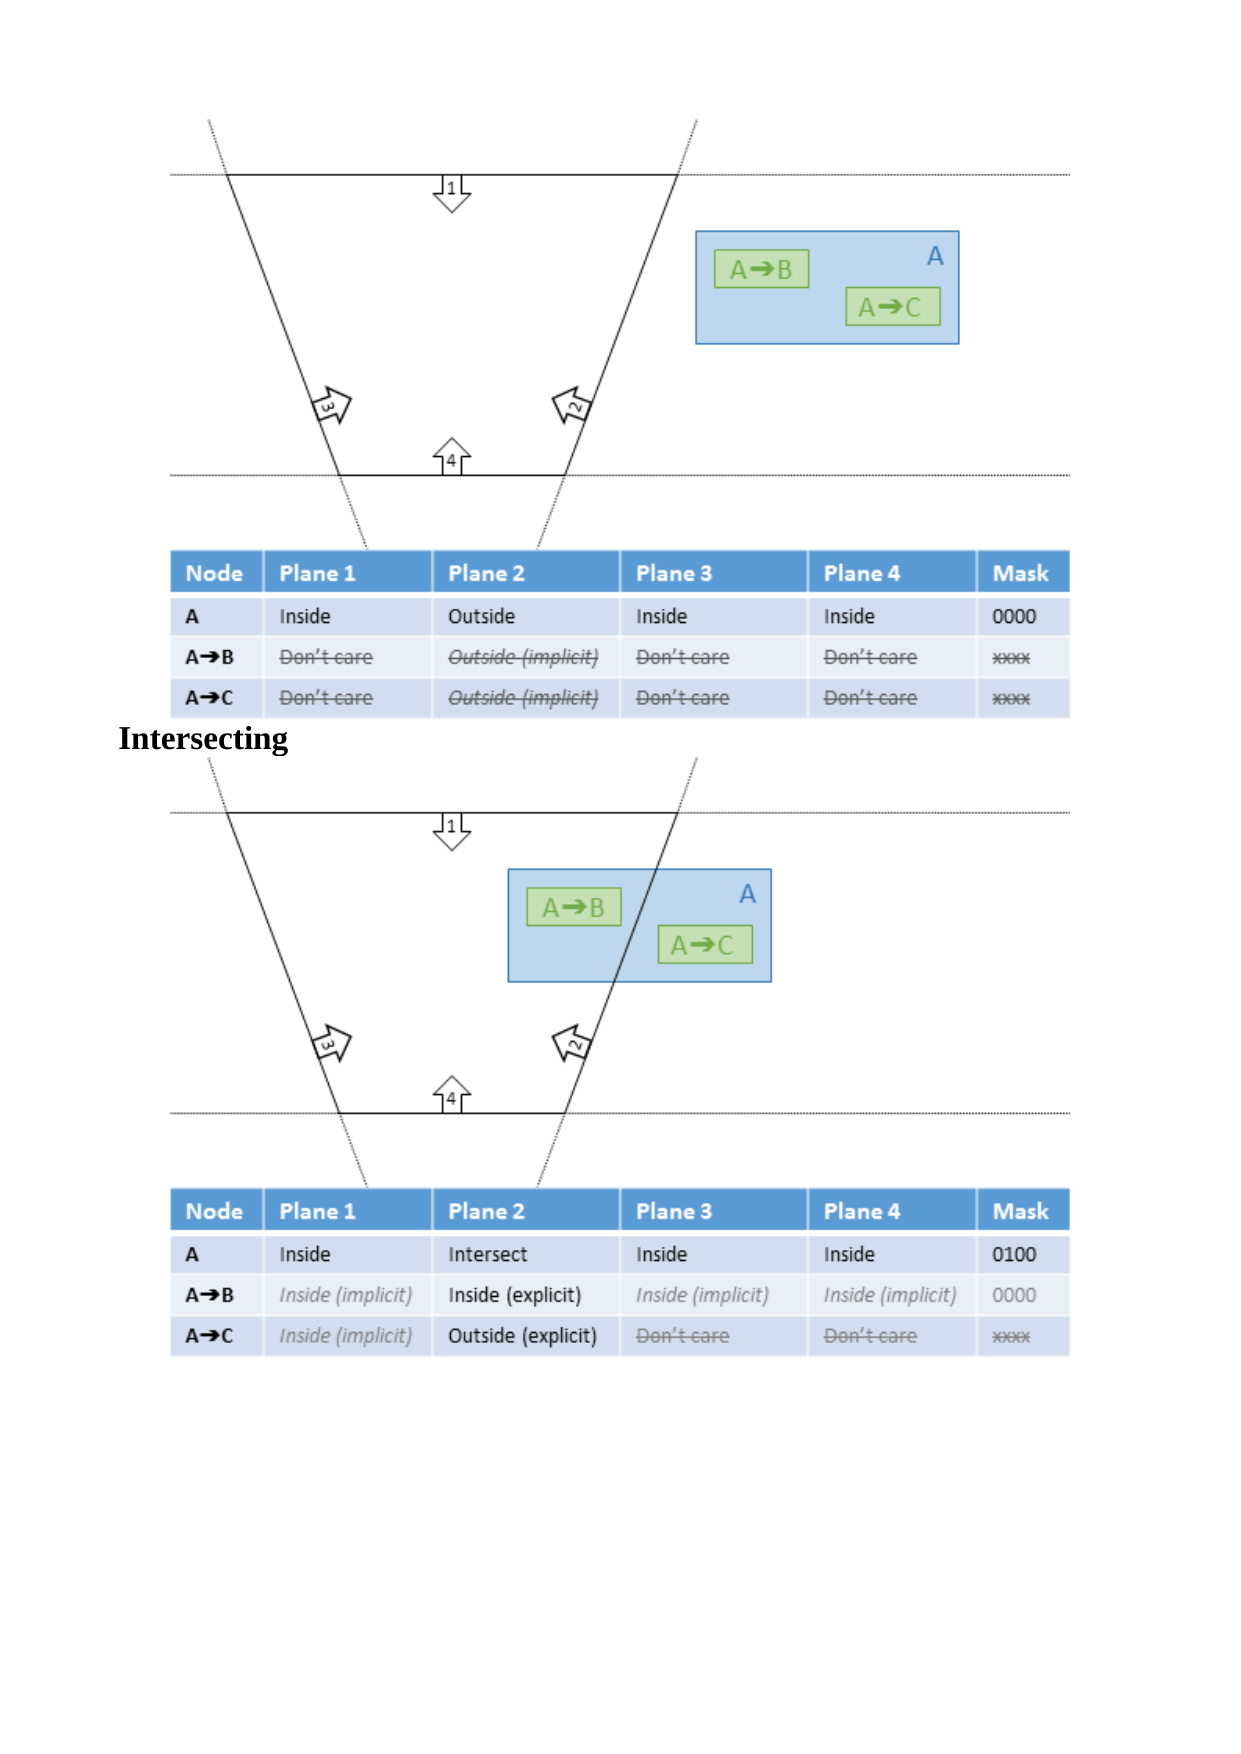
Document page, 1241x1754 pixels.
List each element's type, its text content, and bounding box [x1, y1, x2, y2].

picture [170, 756, 1071, 1357]
text Intersecting [118, 118, 1122, 756]
picture [170, 118, 1071, 719]
